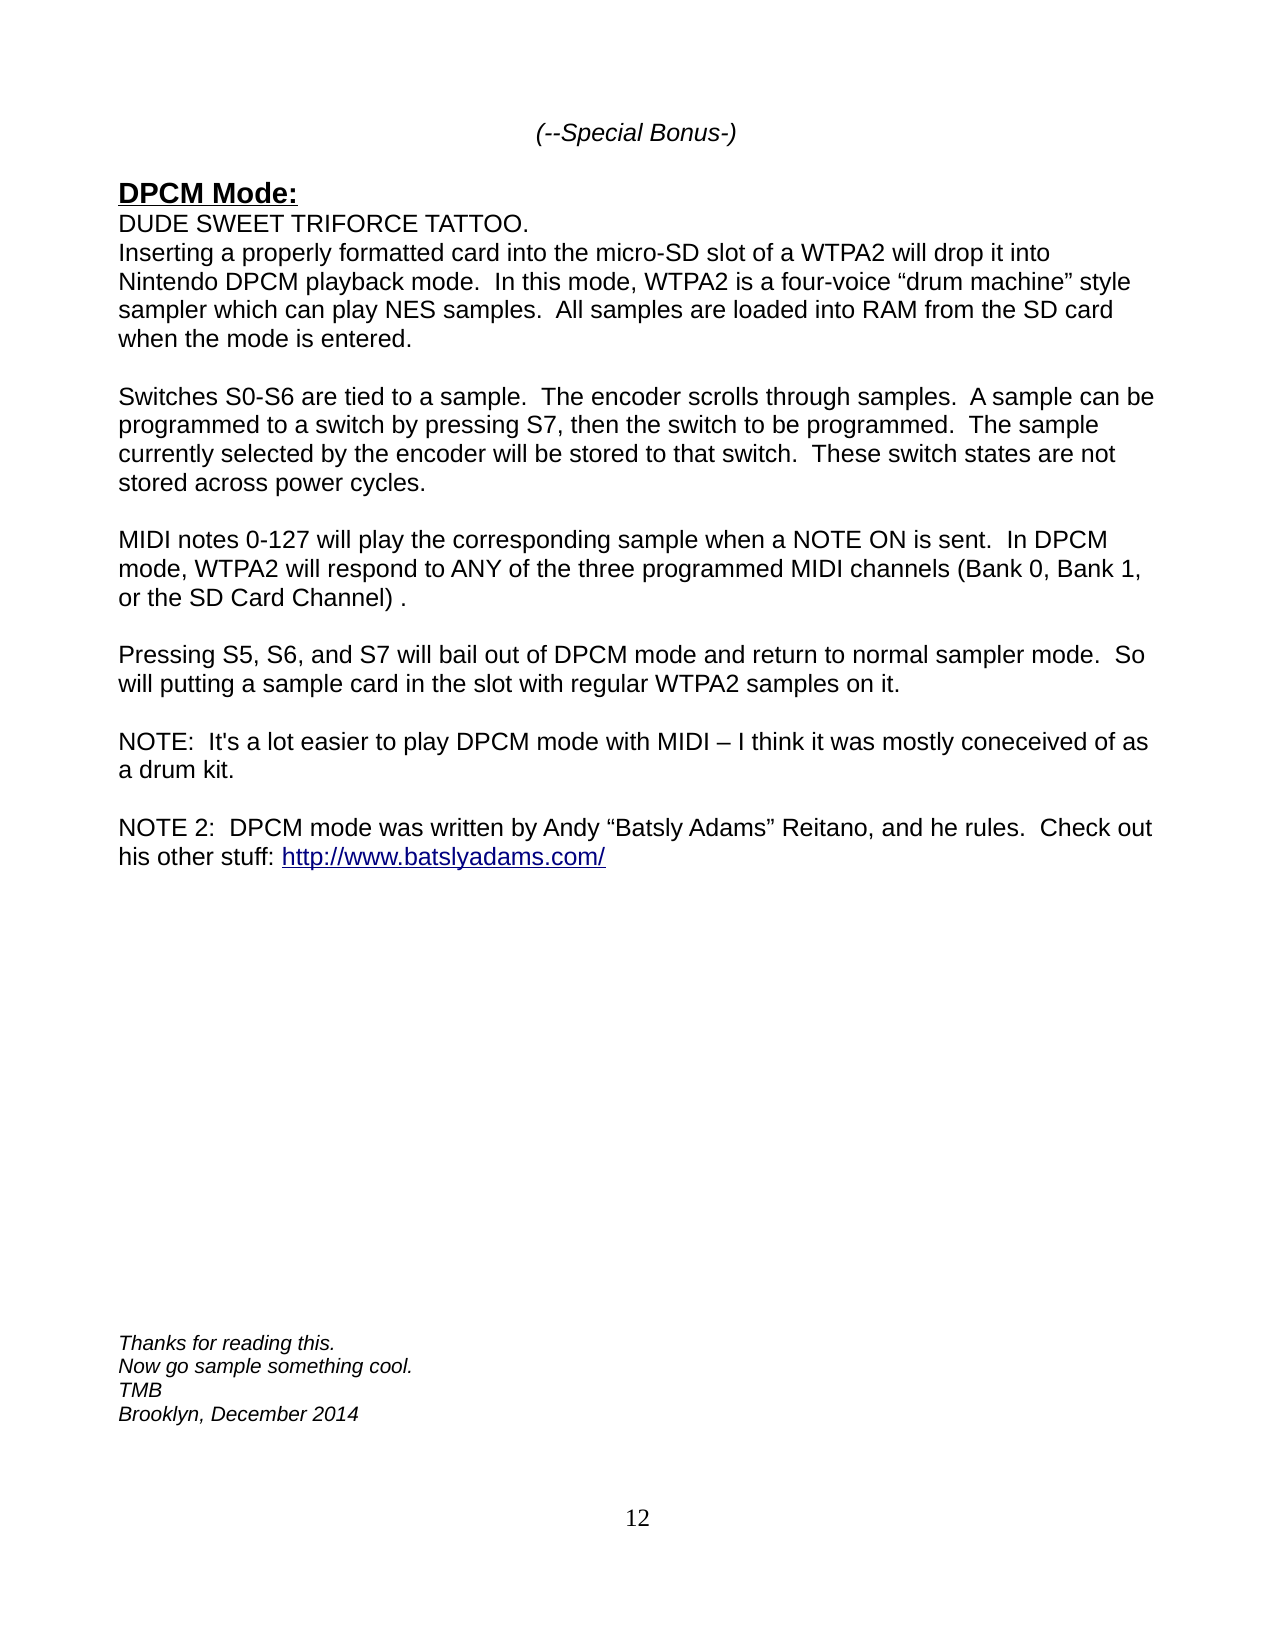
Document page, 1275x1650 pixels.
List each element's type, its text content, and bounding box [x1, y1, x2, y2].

text Now go sample something cool. [118, 1354, 1157, 1378]
text Switches S0-S6 are tied to a sample. The encoder scrolls through samples. A sample can be programmed to a switch by pressing S7, then the switch to be programmed. The sample currently selected by the encoder will be stored to that switch. These switch states are not stored across power cycles. [118, 382, 1157, 497]
text MIDI notes 0-127 will play the corresponding sample when a NOTE ON is sent. In DPCM mode, WTPA2 will respond to ANY of the three programmed MIDI channels (Bank 0, Bank 1, or the SD Card Channel) . [118, 525, 1157, 612]
text Pressing S5, S6, and S7 will bail out of DPCM mode and return to normal sampler mode. So will putting a sample card in the slot with regular WTPA2 samples on it. [118, 640, 1157, 698]
text DUDE SWEET TRIFORCE TATTOO. [118, 209, 1157, 238]
text Brooklyn, December 2014 [118, 1402, 1157, 1426]
text DPCM Mode: [118, 176, 1157, 209]
text Inserting a properly formatted card into the micro-SD slot of a WTPA2 will drop it into Nintendo DPCM playback mode. In this mode, WTPA2 is a four-voice “drum machine” style sampler which can play NES samples. All samples are loaded into RAM from the SD card when the mode is entered. [118, 238, 1157, 353]
text TMB [118, 1378, 1157, 1402]
text NOTE 2: DPCM mode was written by Andy “Batsly Adams” Reitano, and he rules. Check out his other stuff: http://www.batslyadams.com/ [118, 813, 1157, 870]
text Thanks for reading this. [118, 1330, 1157, 1354]
text NOTE: It's a lot easier to play DPCM mode with MIDI – I think it was mostly coneceived of as a drum kit. [118, 727, 1157, 784]
text (--Special Bonus-) [118, 118, 1157, 147]
